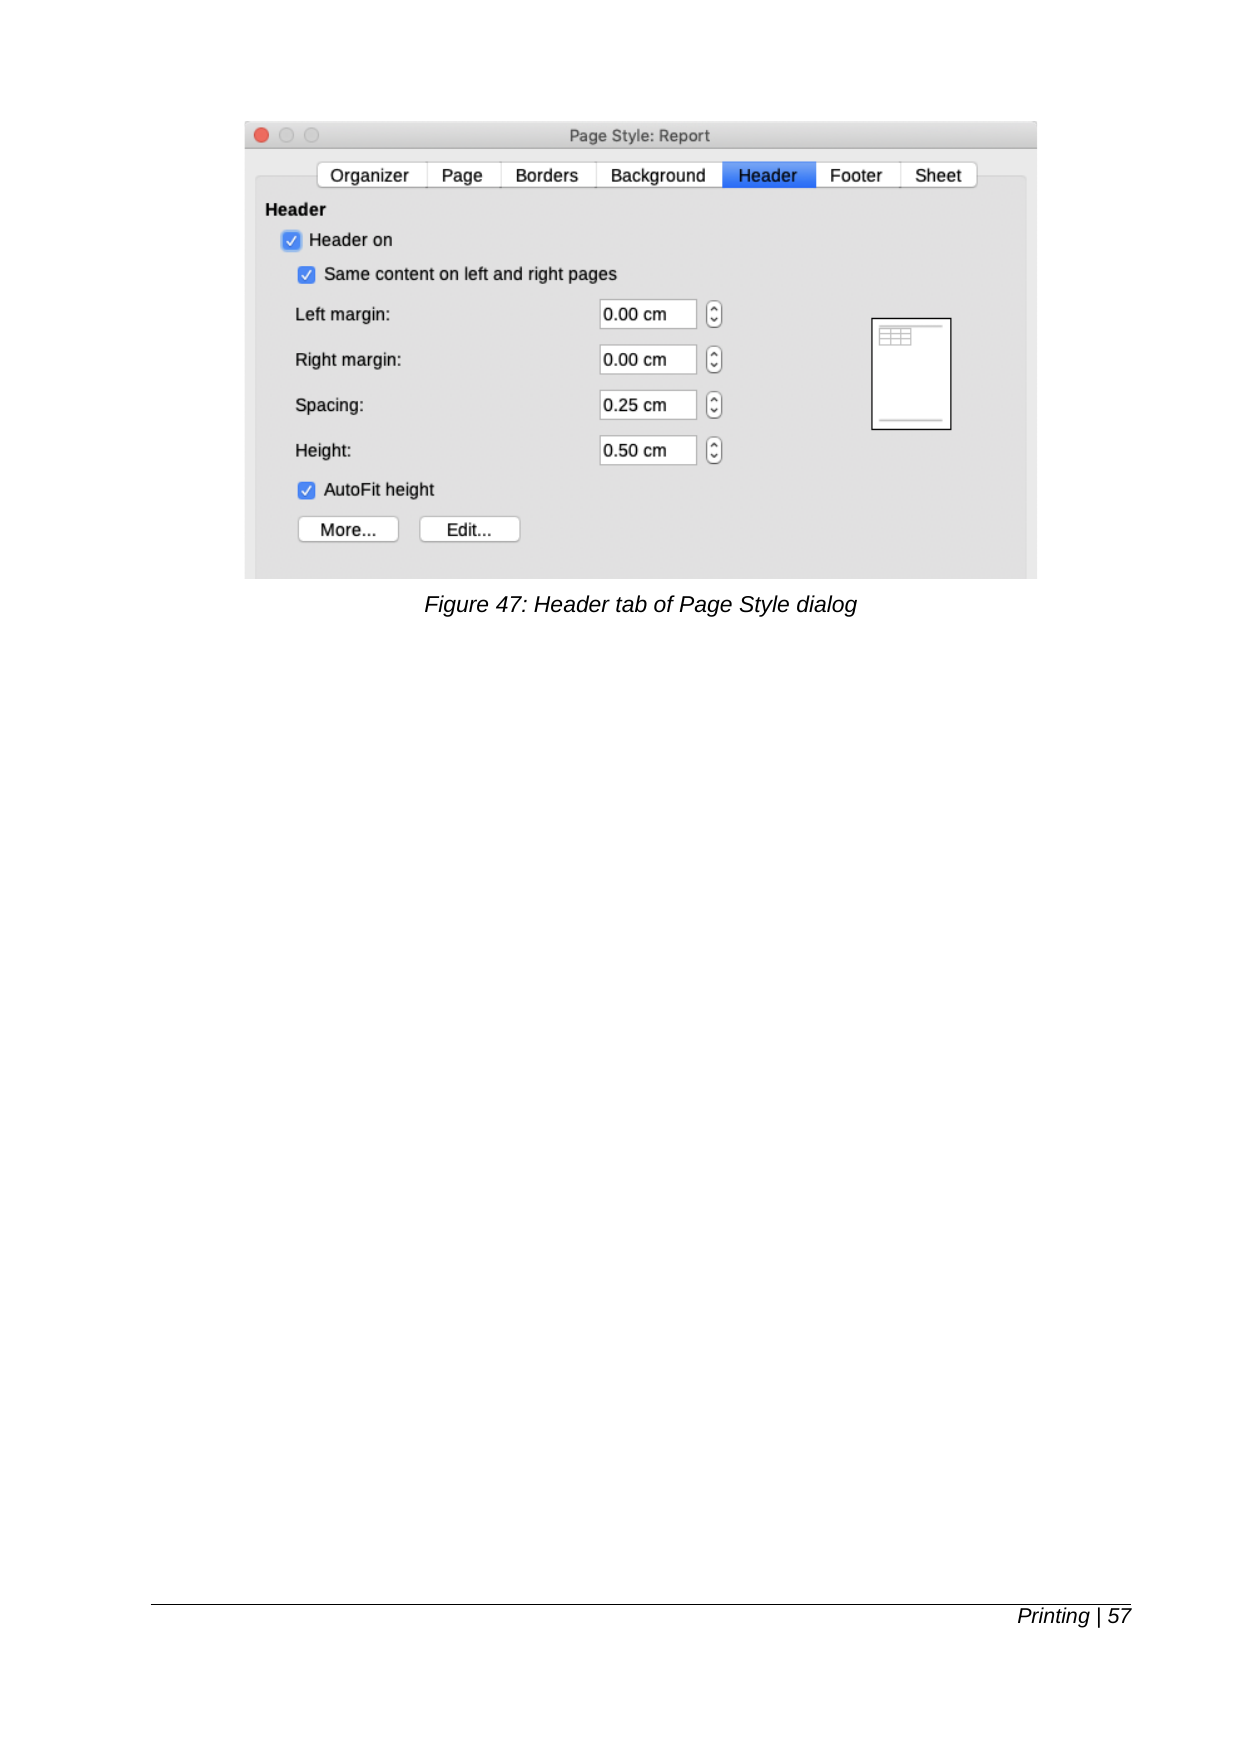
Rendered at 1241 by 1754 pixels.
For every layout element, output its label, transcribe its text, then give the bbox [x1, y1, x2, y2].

picture [244, 121, 1038, 579]
text Figure 47: Header tab of Page Style dialog [244, 591, 1037, 617]
